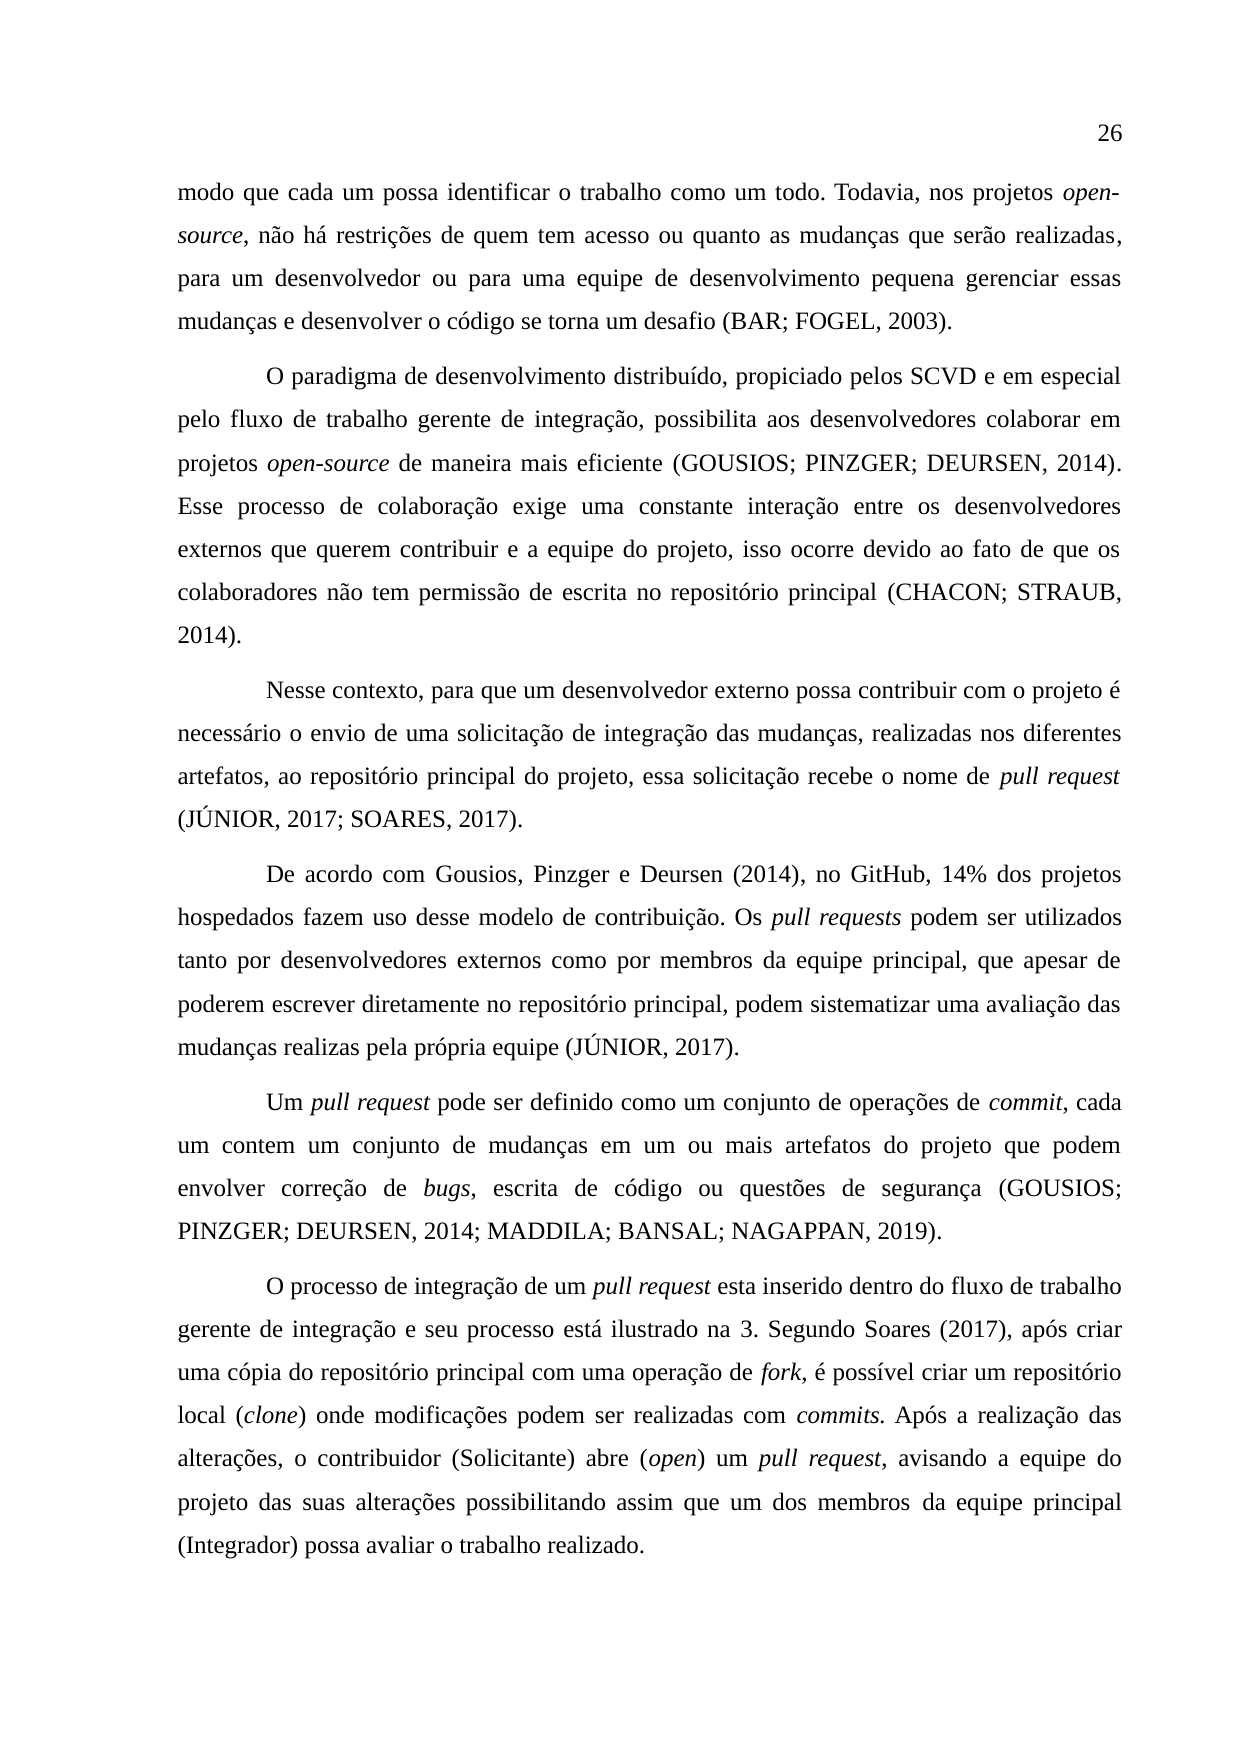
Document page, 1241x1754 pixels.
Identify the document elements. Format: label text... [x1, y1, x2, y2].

text Nesse contexto, para que um desenvolvedor externo possa contribuir com o projeto é necessário o envio de uma solicitação de integração das mudanças, realizadas nos diferentes artefatos, ao repositório principal do projeto, essa solicitação recebe o nome de pull request (JÚNIOR, 2017; SOARES, 2017). [177, 675, 1122, 833]
text De acordo com Gousios, Pinzger e Deursen (2014), no GitHub, 14% dos projetos hospedados fazem uso desse modelo de contribuição. Os pull requests podem ser utilizados tanto por desenvolvedores externos como por membros da equipe principal, que apesar de poderem escrever diretamente no repositório principal, podem sistematizar uma avaliação das mudanças realizas pela própria equipe (JÚNIOR, 2017). [177, 859, 1122, 1061]
text O processo de integração de um pull request esta inserido dentro do fluxo de trabalho gerente de integração e seu processo está ilustrado na Figura 3. Segundo Soares (2017), após criar uma cópia do repositório principal com uma operação de fork, é possível criar um repositório local (clone) onde modificações podem ser realizadas com commits. Após a realização das alterações, o contribuidor (Solicitante) abre (open) um pull request, avisando a equipe do projeto das suas alterações possibilitando assim que um dos membros da equipe principal (Integrador) possa avaliar o trabalho realizado. [177, 1271, 1122, 1558]
text Um pull request pode ser definido como um conjunto de operações de commit, cada um contem um conjunto de mudanças em um ou mais artefatos do projeto que podem envolver correção de bugs, escrita de código ou questões de segurança (GOUSIOS; PINZGER; DEURSEN, 2014; MADDILA; BANSAL; NAGAPPAN, 2019). [177, 1087, 1122, 1245]
text O paradigma de desenvolvimento distribuído, propiciado pelos SCVD e em especial pelo fluxo de trabalho gerente de integração, possibilita aos desenvolvedores colaborar em projetos open-source de maneira mais eficiente (GOUSIOS; PINZGER; DEURSEN, 2014). Esse processo de colaboração exige uma constante interação entre os desenvolvedores externos que querem contribuir e a equipe do projeto, isso ocorre devido ao fato de que os colaboradores não tem permissão de escrita no repositório principal (CHACON; STRAUB, 2014). [177, 361, 1122, 649]
text modo que cada um possa identificar o trabalho como um todo. Todavia, nos projetos open-source, não há restrições de quem tem acesso ou quanto as mudanças que serão realizadas, para um desenvolvedor ou para uma equipe de desenvolvimento pequena gerenciar essas mudanças e desenvolver o código se torna um desafio (BAR; FOGEL, 2003). [177, 177, 1122, 335]
